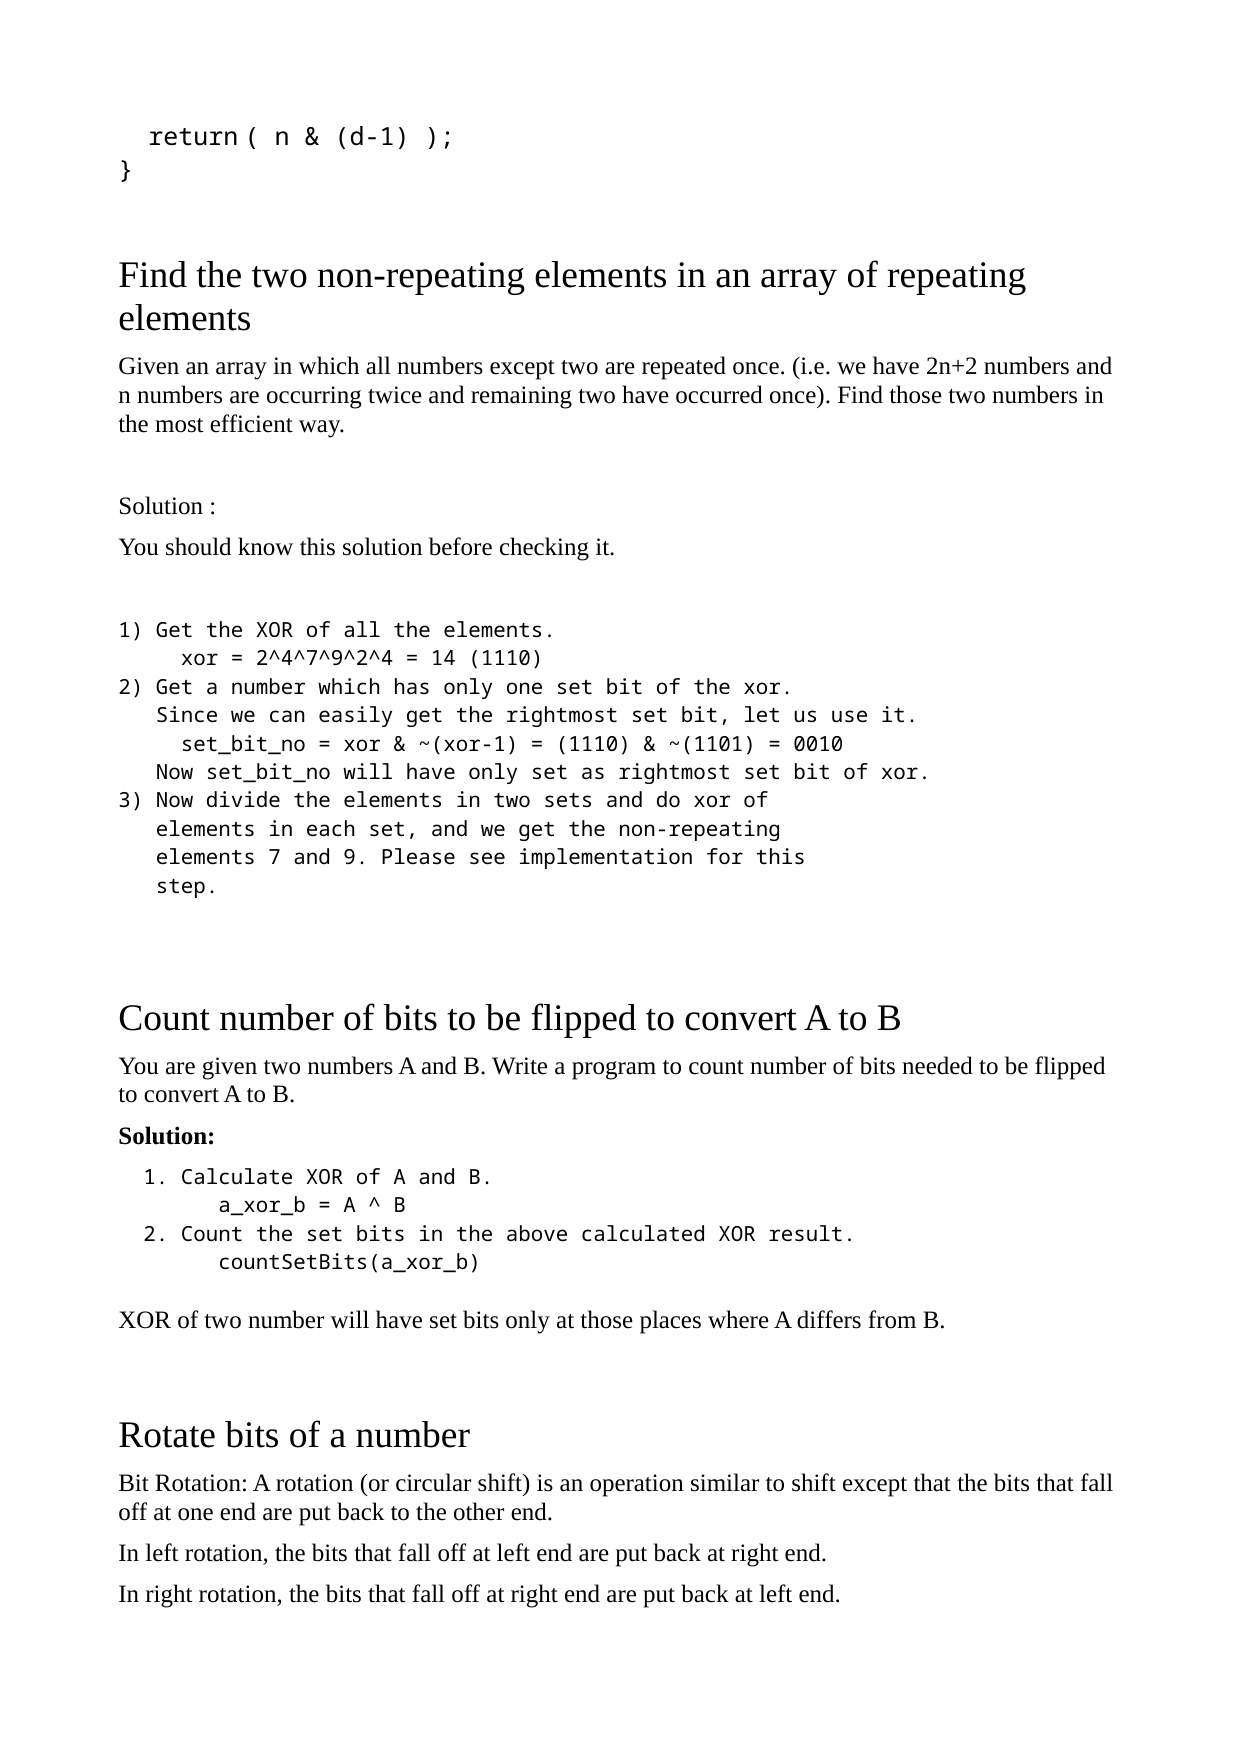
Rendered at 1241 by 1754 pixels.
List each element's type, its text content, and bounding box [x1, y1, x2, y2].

text You should know this solution before checking it. [118, 532, 1122, 561]
text Bit Rotation: A rotation (or circular shift) is an operation similar to shift except that the bits that fall off at one end are put back to the other end. [118, 1468, 1122, 1526]
text countSetBits(a_xor_b) [118, 1247, 1122, 1276]
text 3) Now divide the elements in two sets and do xor of [118, 786, 1122, 814]
text Solution: [118, 1121, 1122, 1149]
text } [118, 152, 1122, 186]
text step. [118, 871, 1122, 899]
text Given an array in which all numbers except two are repeated once. (i.e. we have 2n+2 numbers and n numbers are occurring twice and remaining two have occurred once). Find those two numbers in the most efficient way. [118, 351, 1122, 437]
subtitle Count number of bits to be flipped to convert A to B [118, 995, 1122, 1038]
text In right rotation, the bits that fall off at right end are put back at left end. [118, 1579, 1122, 1608]
text 1) Get the XOR of all the elements. [118, 615, 1122, 643]
text Solution : [118, 491, 1122, 520]
text set_bit_no = xor & ~(xor-1) = (1110) & ~(1101) = 0010 [118, 729, 1122, 757]
text In left rotation, the bits that fall off at left end are put back at right end. [118, 1538, 1122, 1567]
subtitle Rotate bits of a number [118, 1413, 1122, 1456]
text a_xor_b = A ^ B [118, 1190, 1122, 1219]
text 1. Calculate XOR of A and B. [118, 1162, 1122, 1190]
text You are given two numbers A and B. Write a program to count number of bits needed to be flipped to convert A to B. [118, 1051, 1122, 1108]
text Now set_bit_no will have only set as rightmost set bit of xor. [118, 757, 1122, 786]
text 2. Count the set bits in the above calculated XOR result. [118, 1219, 1122, 1247]
text elements in each set, and we get the non-repeating [118, 814, 1122, 842]
text xor = 2^4^7^9^2^4 = 14 (1110) [118, 643, 1122, 672]
text Since we can easily get the rightmost set bit, let us use it. [118, 700, 1122, 729]
text XOR of two number will have set bits only at those places where A differs from B. [118, 1305, 1122, 1334]
text return ( n & (d-1) ); [118, 118, 1122, 152]
text 2) Get a number which has only one set bit of the xor. [118, 672, 1122, 700]
subtitle Find the two non-repeating elements in an array of repeating elements [118, 252, 1122, 339]
text elements 7 and 9. Please see implementation for this [118, 842, 1122, 871]
